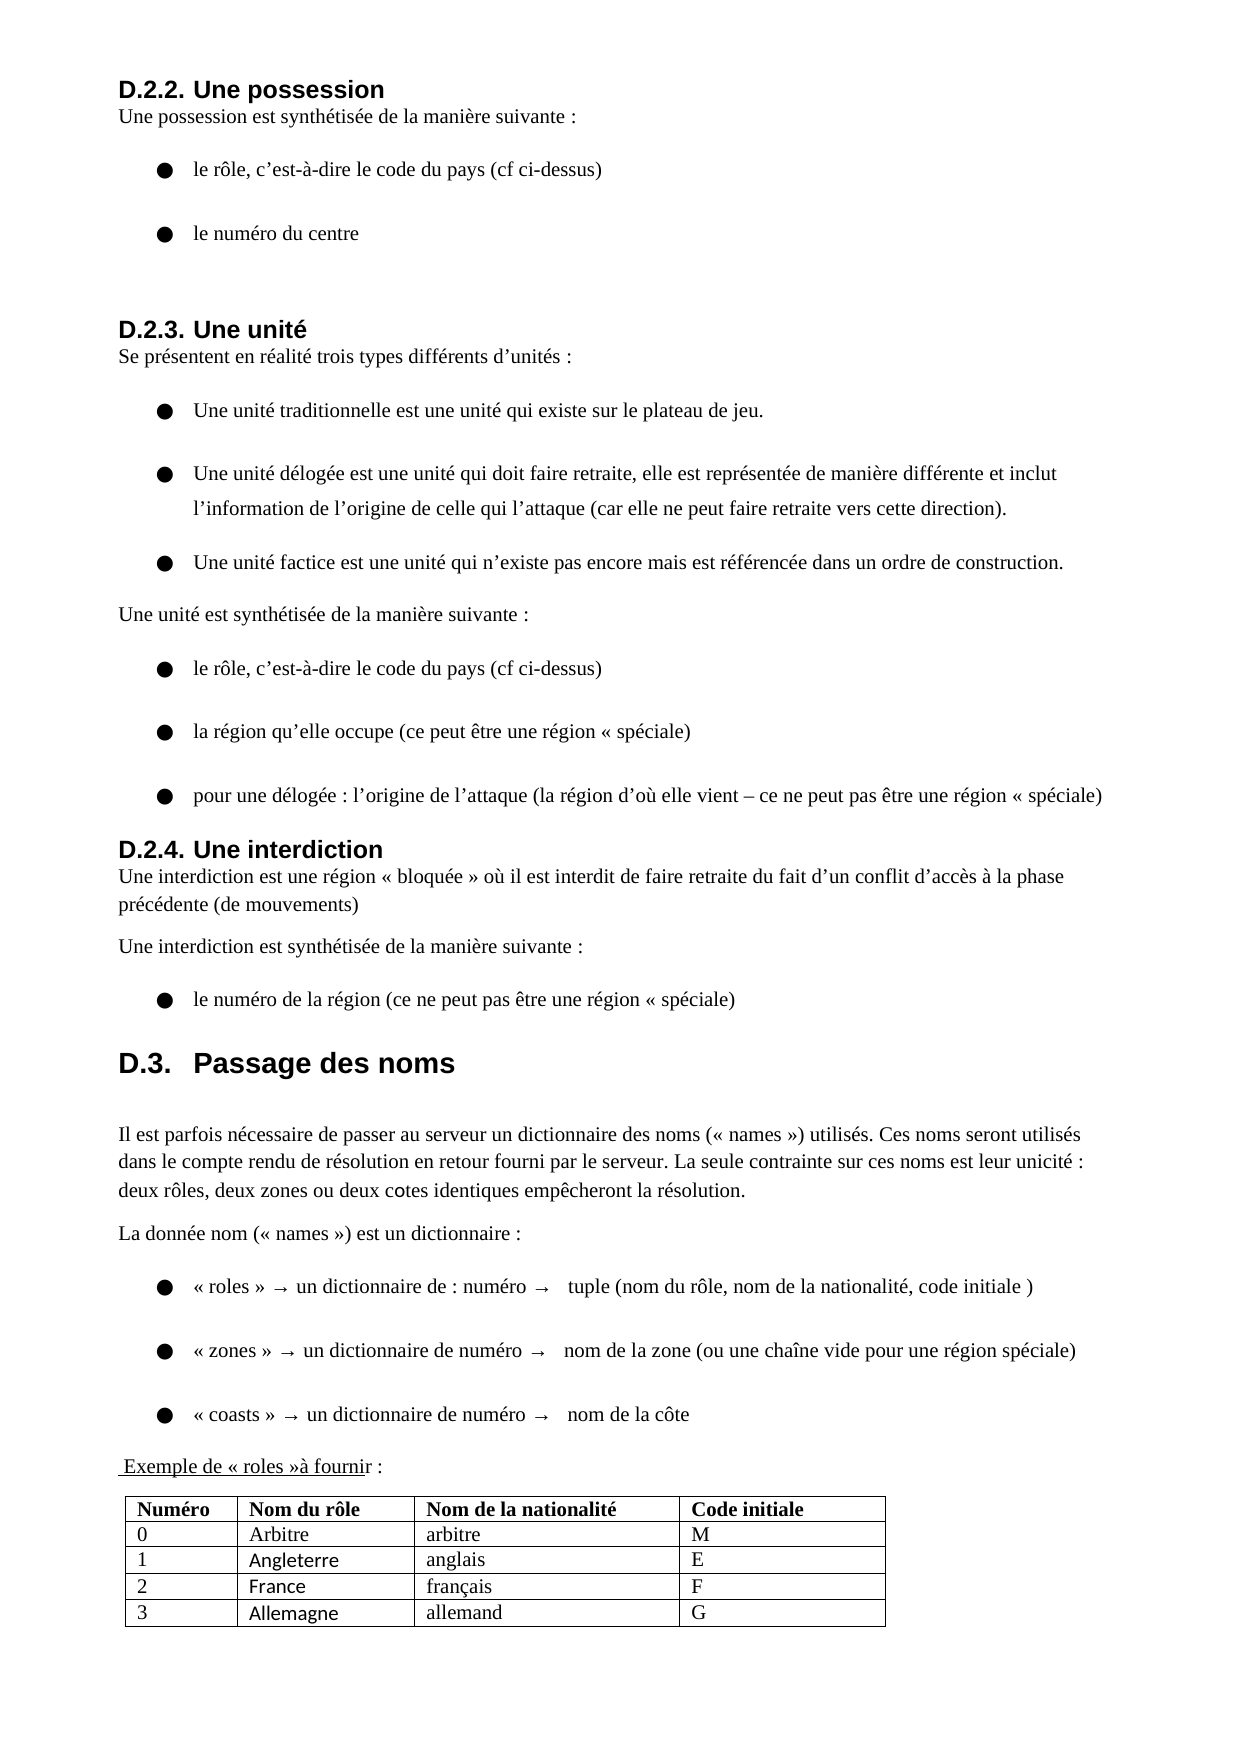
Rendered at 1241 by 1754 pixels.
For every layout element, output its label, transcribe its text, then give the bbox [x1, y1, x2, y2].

list « coasts » → un dictionnaire de numéro → nom de la côte [156, 1390, 1122, 1433]
table_cell allemand [415, 1600, 679, 1626]
table_header Nom du rôle [238, 1497, 414, 1521]
table_header Code initiale [680, 1497, 885, 1521]
list le numéro du centre [156, 209, 1122, 252]
list Une unité [118, 315, 1122, 344]
list Passage des noms [118, 1046, 1122, 1079]
text Se présentent en réalité trois types différents d’unités : [118, 344, 1122, 368]
table_cell G [680, 1600, 885, 1626]
text Une interdiction est une région « bloquée » où il est interdit de faire retraite du fait d’un conflit d’accès à la phase précédente (de mouvements) [118, 864, 1122, 916]
table_cell Arbitre [238, 1522, 414, 1546]
list Une unité factice est une unité qui n’existe pas encore mais est référencée dans un ordre de construction. [156, 538, 1122, 581]
table_cell 1 [126, 1547, 237, 1573]
table_cell France [238, 1574, 414, 1599]
text La donnée nom (« names ») est un dictionnaire : [118, 1221, 1122, 1245]
table_header Numéro [126, 1497, 237, 1521]
text Une unité est synthétisée de la manière suivante : [118, 602, 1122, 626]
table_cell arbitre [415, 1522, 679, 1546]
list pour une délogée : l’origine de l’attaque (la région d’où elle vient – ce ne peut pas être une région « spéciale) [156, 772, 1122, 814]
table_cell français [415, 1574, 679, 1599]
table_cell Angleterre [238, 1547, 414, 1573]
table_cell E [680, 1547, 885, 1573]
list le rôle, c’est-à-dire le code du pays (cf ci-dessus) [156, 146, 1122, 189]
text Exemple de « roles »à fournir : [118, 1454, 1122, 1478]
table_header Nom de la nationalité [415, 1497, 679, 1521]
list le numéro de la région (ce ne peut pas être une région « spéciale) [156, 976, 1122, 1019]
table_cell 3 [126, 1600, 237, 1626]
text Il est parfois nécessaire de passer au serveur un dictionnaire des noms (« names ») utilisés. Ces noms seront utilisés dans le compte rendu de résolution en retour fourni par le serveur. La seule contrainte sur ces noms est leur unicité : deux rôles, deux zones ou deux cotes identiques empêcheront la résolution. [118, 1122, 1122, 1202]
list Une unité délogée est une unité qui doit faire retraite, elle est représentée de manière différente et inclut l’information de l’origine de celle qui l’attaque (car elle ne peut faire retraite vers cette direction). [156, 450, 1122, 520]
list le rôle, c’est-à-dire le code du pays (cf ci-dessus) [156, 644, 1122, 687]
list la région qu’elle occupe (ce peut être une région « spéciale) [156, 708, 1122, 751]
table_cell Allemagne [238, 1600, 414, 1626]
list « roles » → un dictionnaire de : numéro → tuple (nom du rôle, nom de la nationalité, code initiale ) [156, 1263, 1122, 1306]
text Une interdiction est synthétisée de la manière suivante : [118, 934, 1122, 958]
table_cell 2 [126, 1574, 237, 1599]
table_cell F [680, 1574, 885, 1599]
table_cell 0 [126, 1522, 237, 1546]
list Une possession [118, 75, 1122, 104]
table_cell anglais [415, 1547, 679, 1573]
table_cell M [680, 1522, 885, 1546]
list Une interdiction [118, 835, 1122, 864]
list « zones » → un dictionnaire de numéro → nom de la zone (ou une chaîne vide pour une région spéciale) [156, 1327, 1122, 1369]
list Une unité traditionnelle est une unité qui existe sur le plateau de jeu. [156, 386, 1122, 429]
text Une possession est synthétisée de la manière suivante : [118, 104, 1122, 128]
